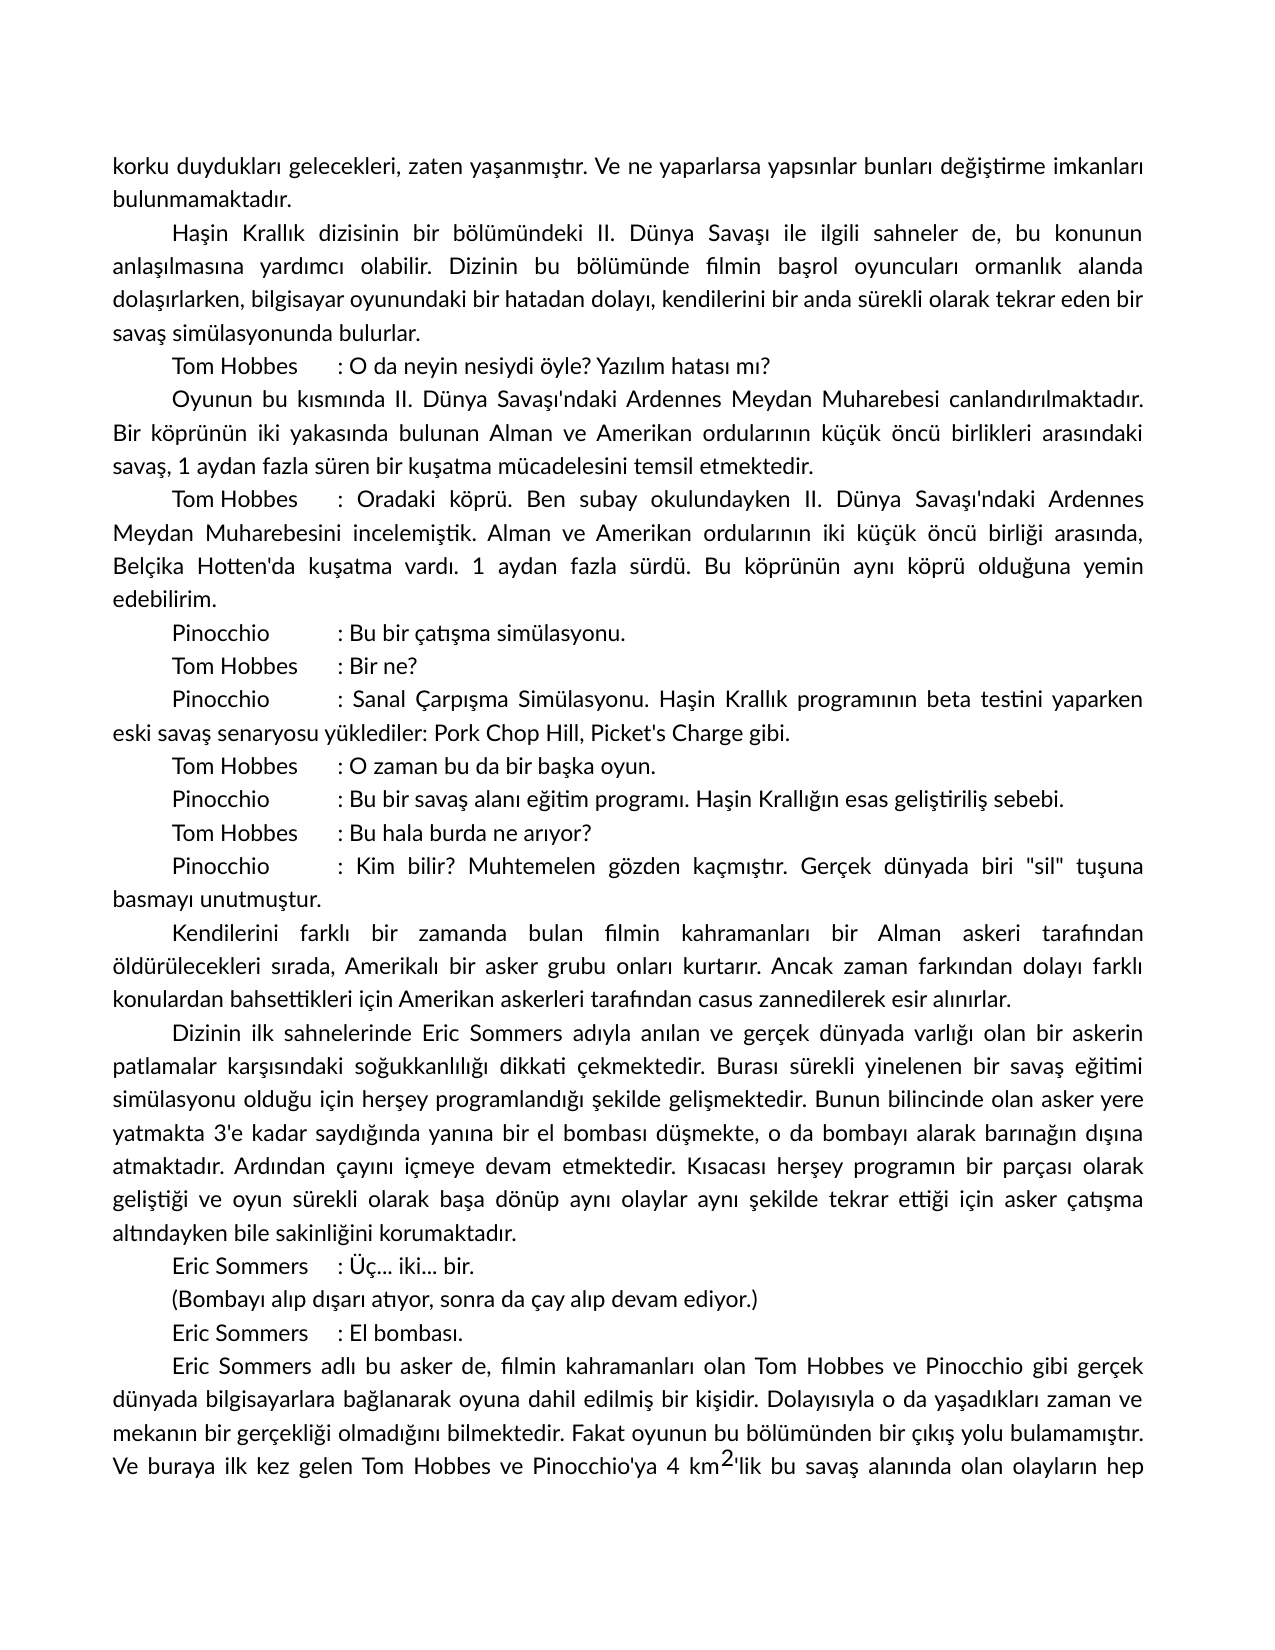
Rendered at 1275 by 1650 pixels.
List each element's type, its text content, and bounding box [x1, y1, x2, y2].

text Oyunun bu kısmında II. Dünya Savaşı'ndaki Ardennes Meydan Muharebesi canlandırılmaktadır. Bir köprünün iki yakasında bulunan Alman ve Amerikan ordularının küçük öncü birlikleri arasındaki savaş, 1 aydan fazla süren bir kuşatma mücadelesini temsil etmektedir. [112, 381, 1145, 481]
text Tom Hobbes : Bir ne? [112, 648, 1145, 681]
text Pinocchio : Bu bir çatışma simülasyonu. [112, 614, 1145, 648]
text Tom Hobbes : Bu hala burda ne arıyor? [112, 814, 1145, 848]
text Pinocchio : Sanal Çarpışma Simülasyonu. Haşin Krallık programının beta testini yaparken eski savaş senaryosu yüklediler: Pork Chop Hill, Picket's Charge gibi. [112, 681, 1145, 748]
text korku duydukları gelecekleri, zaten yaşanmıştır. Ve ne yaparlarsa yapsınlar bunları değiştirme imkanları bulunmamaktadır. [112, 148, 1145, 214]
text Pinocchio : Kim bilir? Muhtemelen gözden kaçmıştır. Gerçek dünyada biri "sil" tuşuna basmayı unutmuştur. [112, 848, 1145, 914]
text Dizinin ilk sahnelerinde Eric Sommers adıyla anılan ve gerçek dünyada varlığı olan bir askerin patlamalar karşısındaki soğukkanlılığı dikkati çekmektedir. Burası sürekli yinelenen bir savaş eğitimi simülasyonu olduğu için herşey programlandığı şekilde gelişmektedir. Bunun bilincinde olan asker yere yatmakta 3'e kadar saydığında yanına bir el bombası düşmekte, o da bombayı alarak barınağın dışına atmaktadır. Ardından çayını içmeye devam etmektedir. Kısacası herşey programın bir parçası olarak geliştiği ve oyun sürekli olarak başa dönüp aynı olaylar aynı şekilde tekrar ettiği için asker çatışma altındayken bile sakinliğini korumaktadır. [112, 1014, 1145, 1248]
text Kendilerini farklı bir zamanda bulan filmin kahramanları bir Alman askeri tarafından öldürülecekleri sırada, Amerikalı bir asker grubu onları kurtarır. Ancak zaman farkından dolayı farklı konulardan bahsettikleri için Amerikan askerleri tarafından casus zannedilerek esir alınırlar. [112, 914, 1145, 1014]
text Eric Sommers : El bombası. [112, 1314, 1145, 1348]
text (Bombayı alıp dışarı atıyor, sonra da çay alıp devam ediyor.) [112, 1281, 1145, 1314]
text Haşin Krallık dizisinin bir bölümündeki II. Dünya Savaşı ile ilgili sahneler de, bu konunun anlaşılmasına yardımcı olabilir. Dizinin bu bölümünde filmin başrol oyuncuları ormanlık alanda dolaşırlarken, bilgisayar oyunundaki bir hatadan dolayı, kendilerini bir anda sürekli olarak tekrar eden bir savaş simülasyonunda bulurlar. [112, 214, 1145, 348]
text Tom Hobbes : Oradaki köprü. Ben subay okulundayken II. Dünya Savaşı'ndaki Ardennes Meydan Muharebesini incelemiştik. Alman ve Amerikan ordularının iki küçük öncü birliği arasında, Belçika Hotten'da kuşatma vardı. 1 aydan fazla sürdü. Bu köprünün aynı köprü olduğuna yemin edebilirim. [112, 481, 1145, 614]
text Eric Sommers adlı bu asker de, filmin kahramanları olan Tom Hobbes ve Pinocchio gibi gerçek dünyada bilgisayarlara bağlanarak oyuna dahil edilmiş bir kişidir. Dolayısıyla o da yaşadıkları zaman ve mekanın bir gerçekliği olmadığını bilmektedir. Fakat oyunun bu bölümünden bir çıkış yolu bulamamıştır. Ve buraya ilk kez gelen Tom Hobbes ve Pinocchio'ya 4 km2'lik bu savaş alanında olan olayların hep [112, 1348, 1145, 1481]
text Eric Sommers : Üç... iki... bir. [112, 1248, 1145, 1281]
text Pinocchio : Bu bir savaş alanı eğitim programı. Haşin Krallığın esas geliştiriliş sebebi. [112, 781, 1145, 814]
text Tom Hobbes : O zaman bu da bir başka oyun. [112, 748, 1145, 781]
text Tom Hobbes : O da neyin nesiydi öyle? Yazılım hatası mı? [112, 348, 1145, 381]
